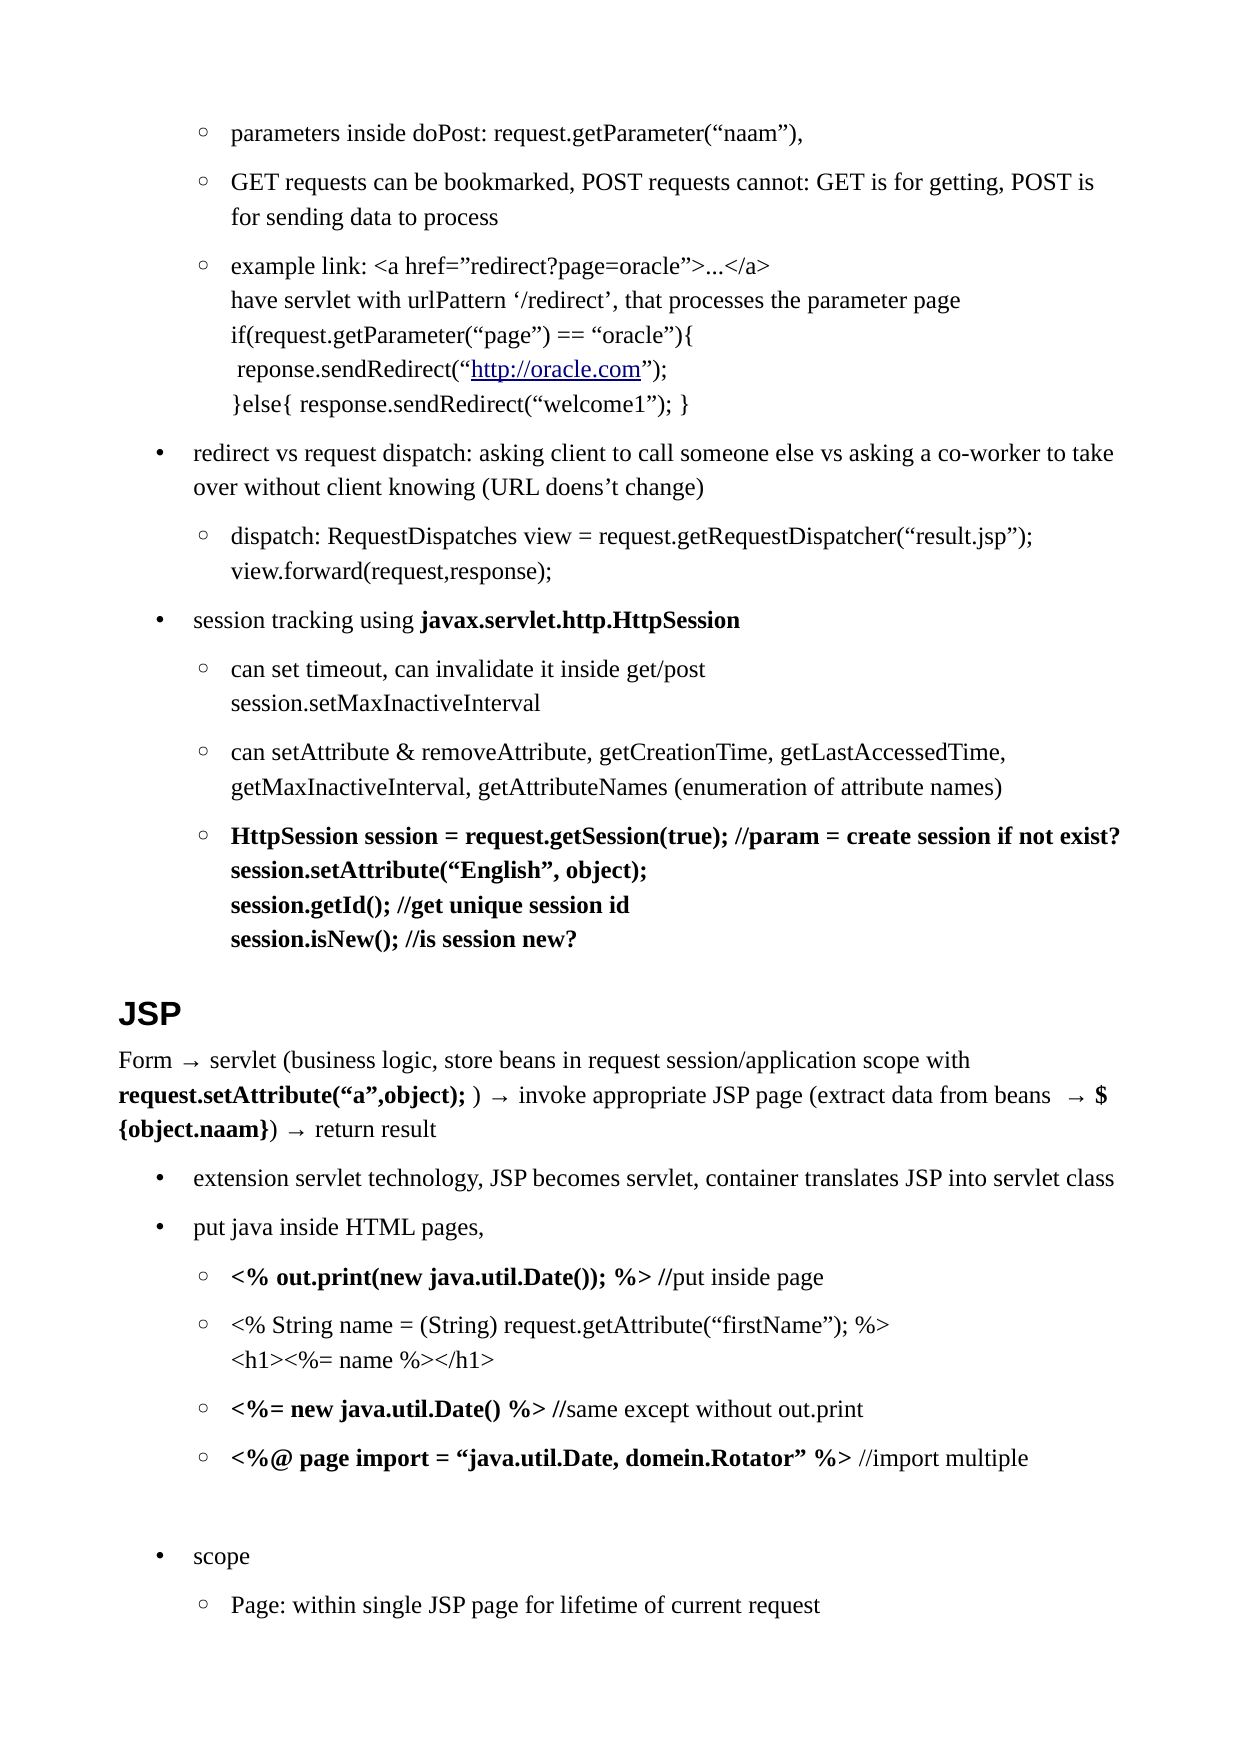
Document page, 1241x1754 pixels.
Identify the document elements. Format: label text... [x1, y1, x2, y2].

list redirect vs request dispatch: asking client to call someone else vs asking a co-worker to take over without client knowing (URL doens’t change) [156, 438, 1122, 501]
list GET requests can be bookmarked, POST requests cannot: GET is for getting, POST is for sending data to process [193, 167, 1122, 230]
list <%@ page import = “java.util.Date, domein.Rotator” %> //import multiple [193, 1443, 1122, 1472]
list parameters inside doPost: request.getParameter(“naam”), [193, 118, 1122, 147]
list can set timeout, can invalidate it inside get/post session.setMaxInactiveInterval [193, 654, 1122, 717]
text Form → servlet (business logic, store beans in request session/application scope with request.setAttribute(“a”,object); ) → invoke appropriate JSP page (extract data from beans → ${object.naam}) → return result [118, 1045, 1122, 1143]
list can setAttribute & removeAttribute, getCreationTime, getLastAccessedTime, getMaxInactiveInterval, getAttributeNames (enumeration of attribute names) [193, 737, 1122, 801]
list <% String name = (String) request.getAttribute(“firstName”); %> <h1><%= name %></h1> [193, 1311, 1122, 1374]
list <% out.print(new java.util.Date()); %> //put inside page [193, 1262, 1122, 1290]
list put java inside HTML pages, [156, 1212, 1122, 1241]
list Page: within single JSP page for lifetime of current request [193, 1590, 1122, 1619]
subtitle JSP [118, 994, 1122, 1033]
list <%= new java.util.Date() %> //same except without out.print [193, 1394, 1122, 1423]
list session tracking using javax.servlet.http.HttpSession [156, 605, 1122, 633]
list HttpSession session = request.getSession(true); //param = create session if not exist? session.setAttribute(“English”, object); session.getId(); //get unique session id session.isNew(); //is session new? [193, 821, 1122, 953]
list scope [156, 1541, 1122, 1570]
list extension servlet technology, JSP becomes servlet, container translates JSP into servlet class [156, 1163, 1122, 1192]
list example link: <a href=”redirect?page=oracle”>...</a> have servlet with urlPattern ‘/redirect’, that processes the parameter page if(request.getParameter(“page”) == “oracle”){ reponse.sendRedirect(“http://oracle.com”); }else{ response.sendRedirect(“welcome1”); } [193, 251, 1122, 417]
list dispatch: RequestDispatches view = request.getRequestDispatcher(“result.jsp”); view.forward(request,response); [193, 521, 1122, 584]
